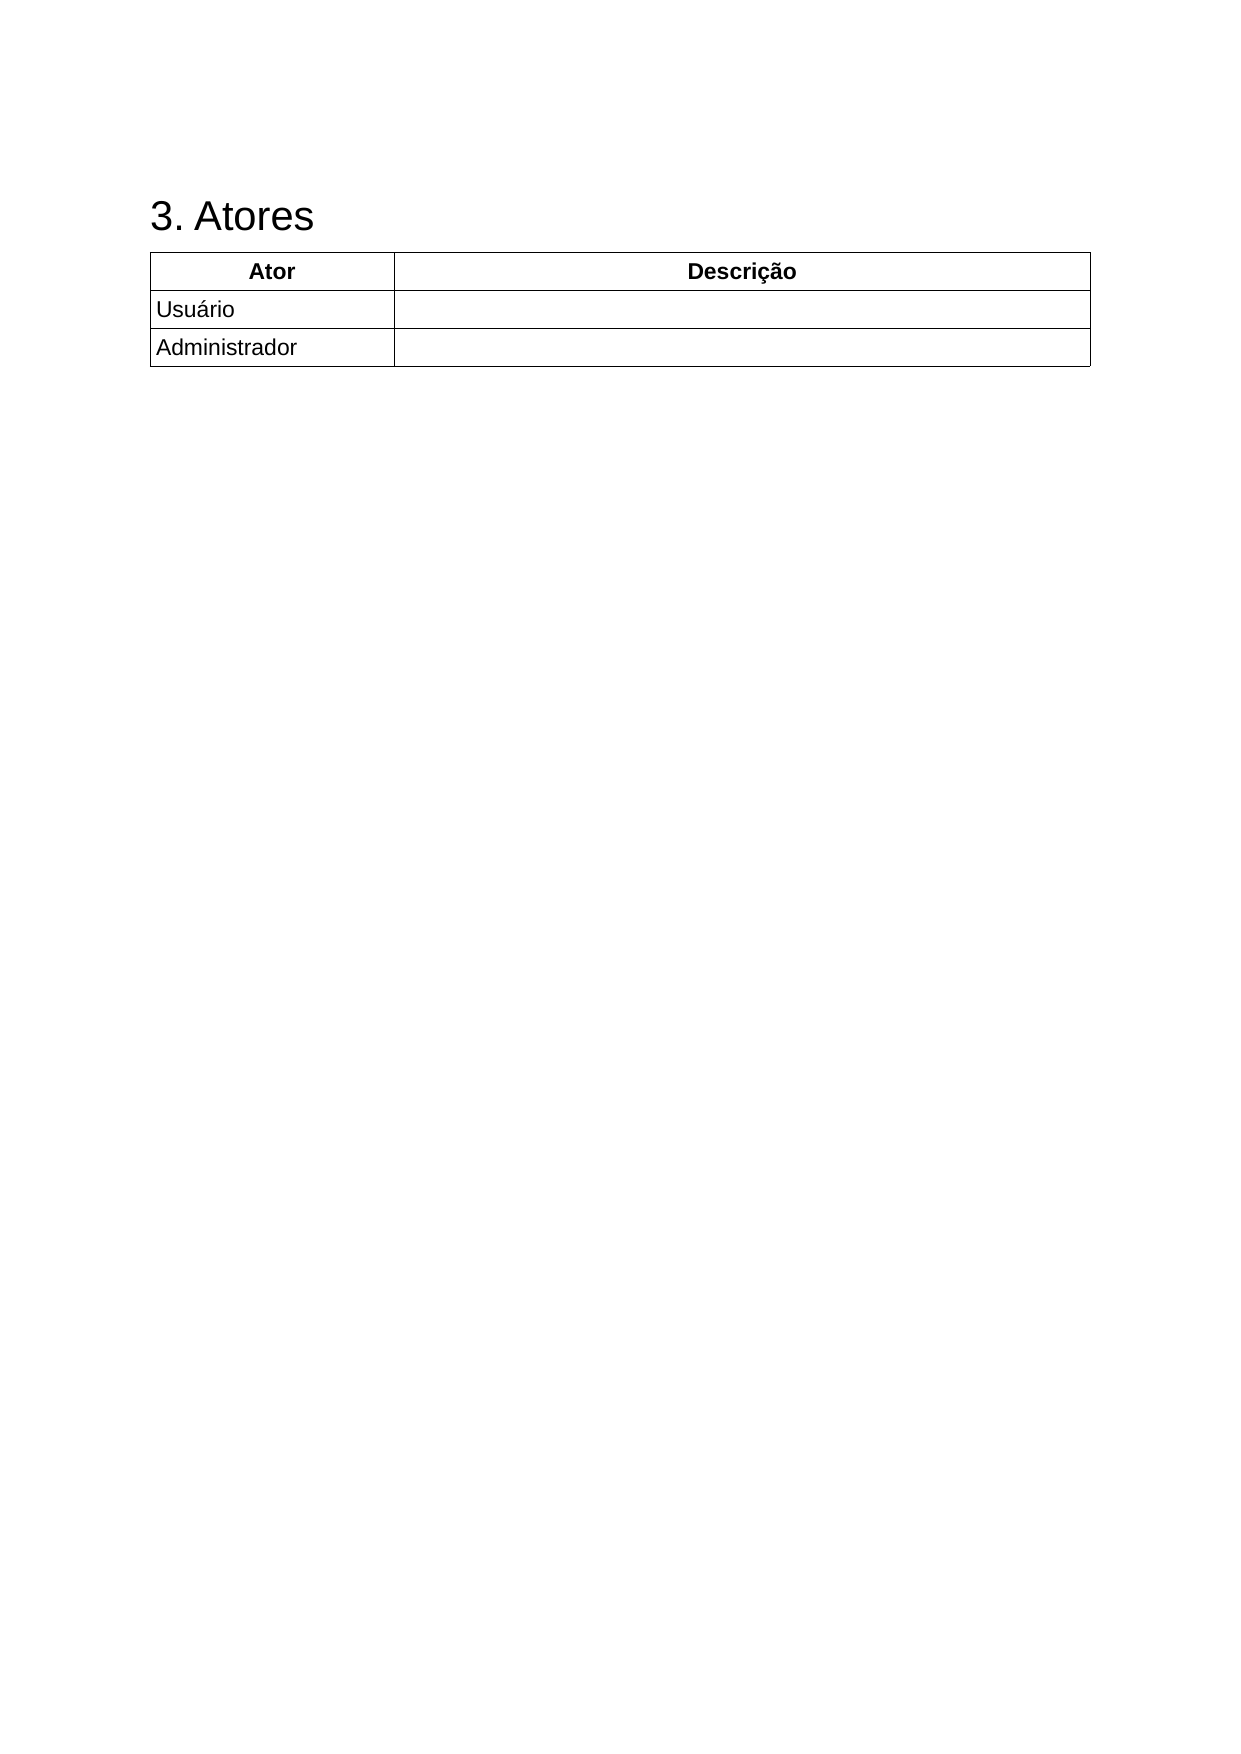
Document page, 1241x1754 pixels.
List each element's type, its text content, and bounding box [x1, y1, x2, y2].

table_cell Usuário [151, 291, 394, 328]
subtitle 3. Atores [150, 192, 1090, 239]
table_header Descrição [395, 253, 1090, 290]
table_header Ator [151, 253, 394, 290]
table_cell Administrador [151, 329, 394, 366]
table_cell [395, 291, 1090, 328]
table_cell [395, 329, 1090, 366]
